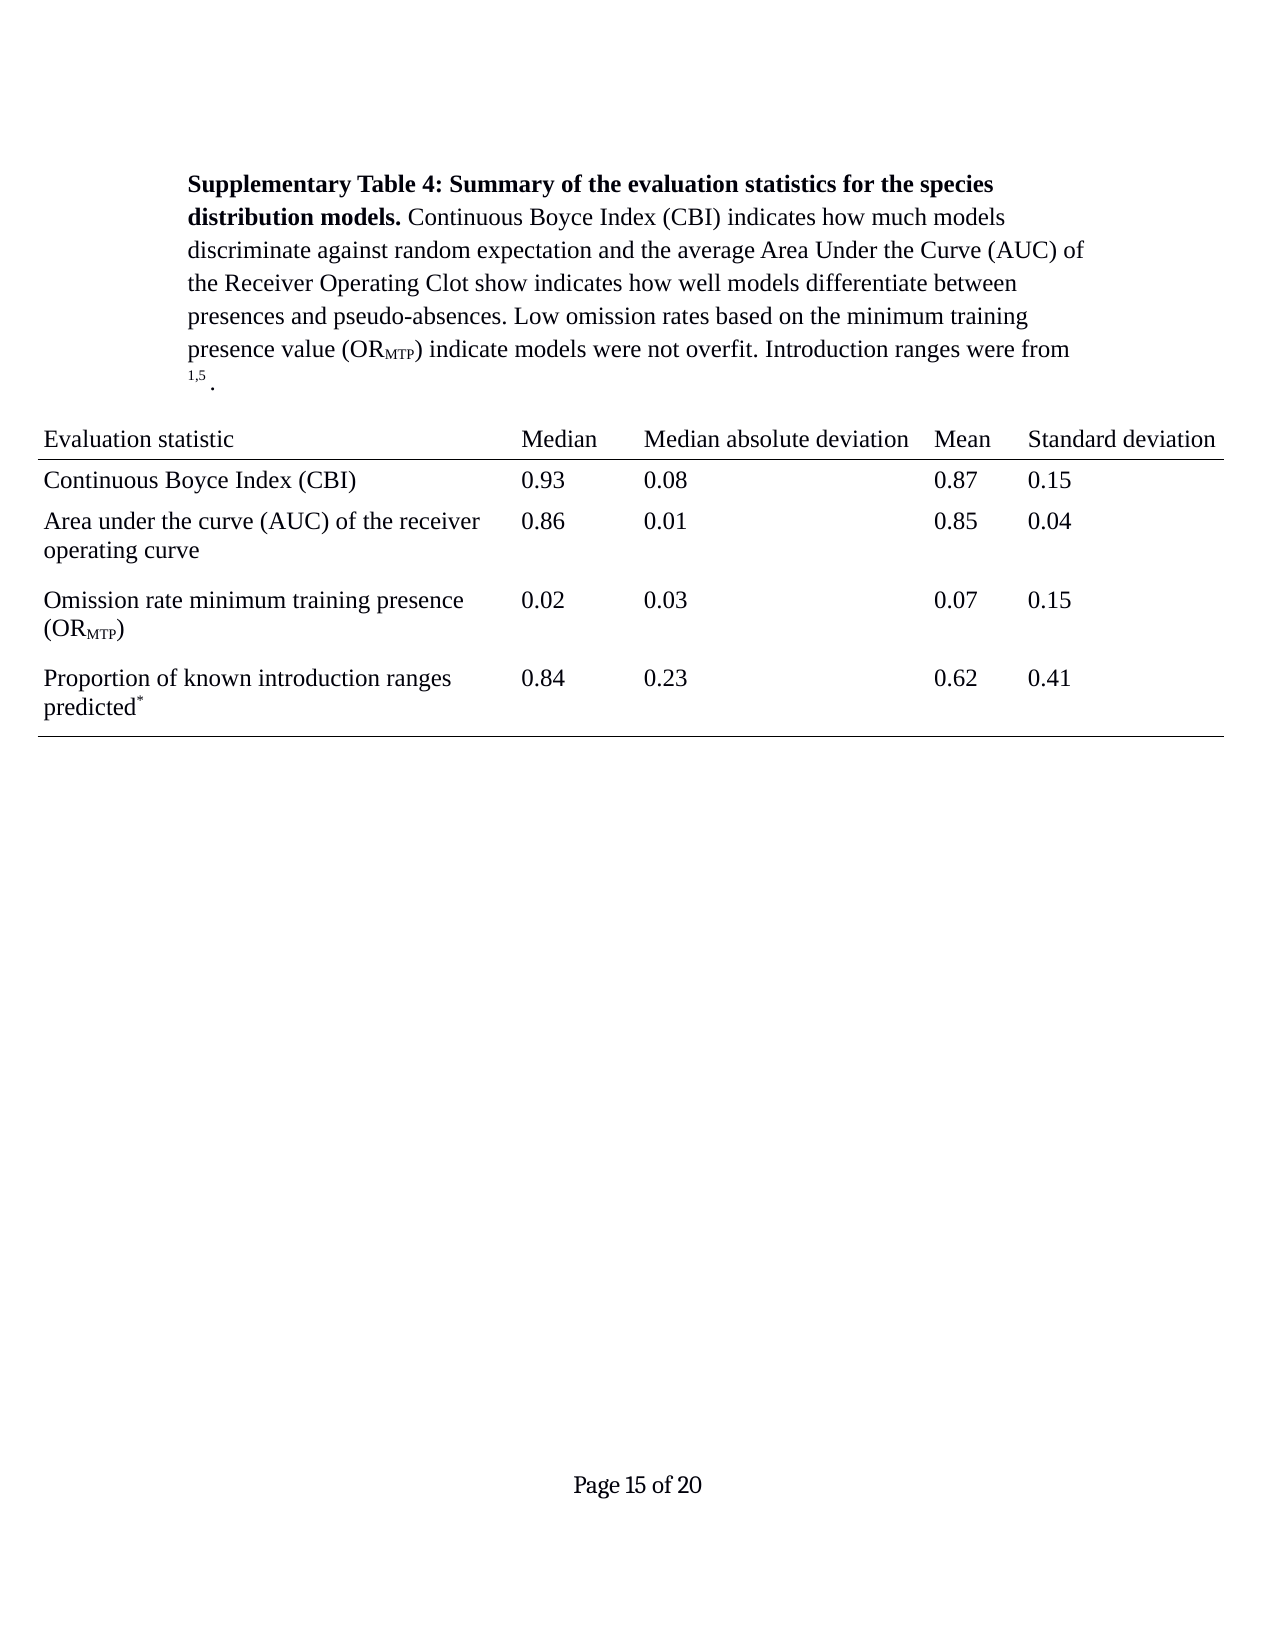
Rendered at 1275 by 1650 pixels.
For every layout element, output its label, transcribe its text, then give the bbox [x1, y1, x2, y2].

table_cell 0.93 [515, 460, 638, 500]
table_cell 0.41 [1022, 658, 1224, 736]
table_header Median absolute deviation [638, 419, 928, 459]
table_cell 0.08 [638, 460, 928, 500]
table_cell Continuous Boyce Index (CBI) [38, 460, 515, 500]
table_cell 0.02 [515, 579, 638, 658]
table_cell 0.03 [638, 579, 928, 658]
table_cell 0.85 [928, 500, 1022, 579]
table_cell 0.15 [1022, 460, 1224, 500]
table_cell 0.62 [928, 658, 1022, 736]
table_header Mean [928, 419, 1022, 459]
table_cell 0.87 [928, 460, 1022, 500]
table_cell 0.15 [1022, 579, 1224, 658]
table_cell Area under the curve (AUC) of the receiver operating curve [38, 500, 515, 579]
table_cell 0.84 [515, 658, 638, 736]
table_cell Proportion of known introduction ranges predicted* [38, 658, 515, 736]
table_cell 0.07 [928, 579, 1022, 658]
table_header Median [515, 419, 638, 459]
table_cell 0.04 [1022, 500, 1224, 579]
table_cell 0.86 [515, 500, 638, 579]
table_cell Omission rate minimum training presence (ORMTP) [38, 579, 515, 658]
table_header Evaluation statistic [38, 419, 515, 459]
table_header Standard deviation [1022, 419, 1224, 459]
table_cell 0.01 [638, 500, 928, 579]
text Supplementary Table 4: Summary of the evaluation statistics for the species distribution models. Continuous Boyce Index (CBI) indicates how much models discriminate against random expectation and the average Area Under the Curve (AUC) of the Receiver Operating Clot show indicates how well models differentiate between presences and pseudo-absences. Low omission rates based on the minimum training presence value (ORMTP) indicate models were not overfit. Introduction ranges were from 1,5⁠ . [187, 169, 1087, 396]
table_cell 0.23 [638, 658, 928, 736]
